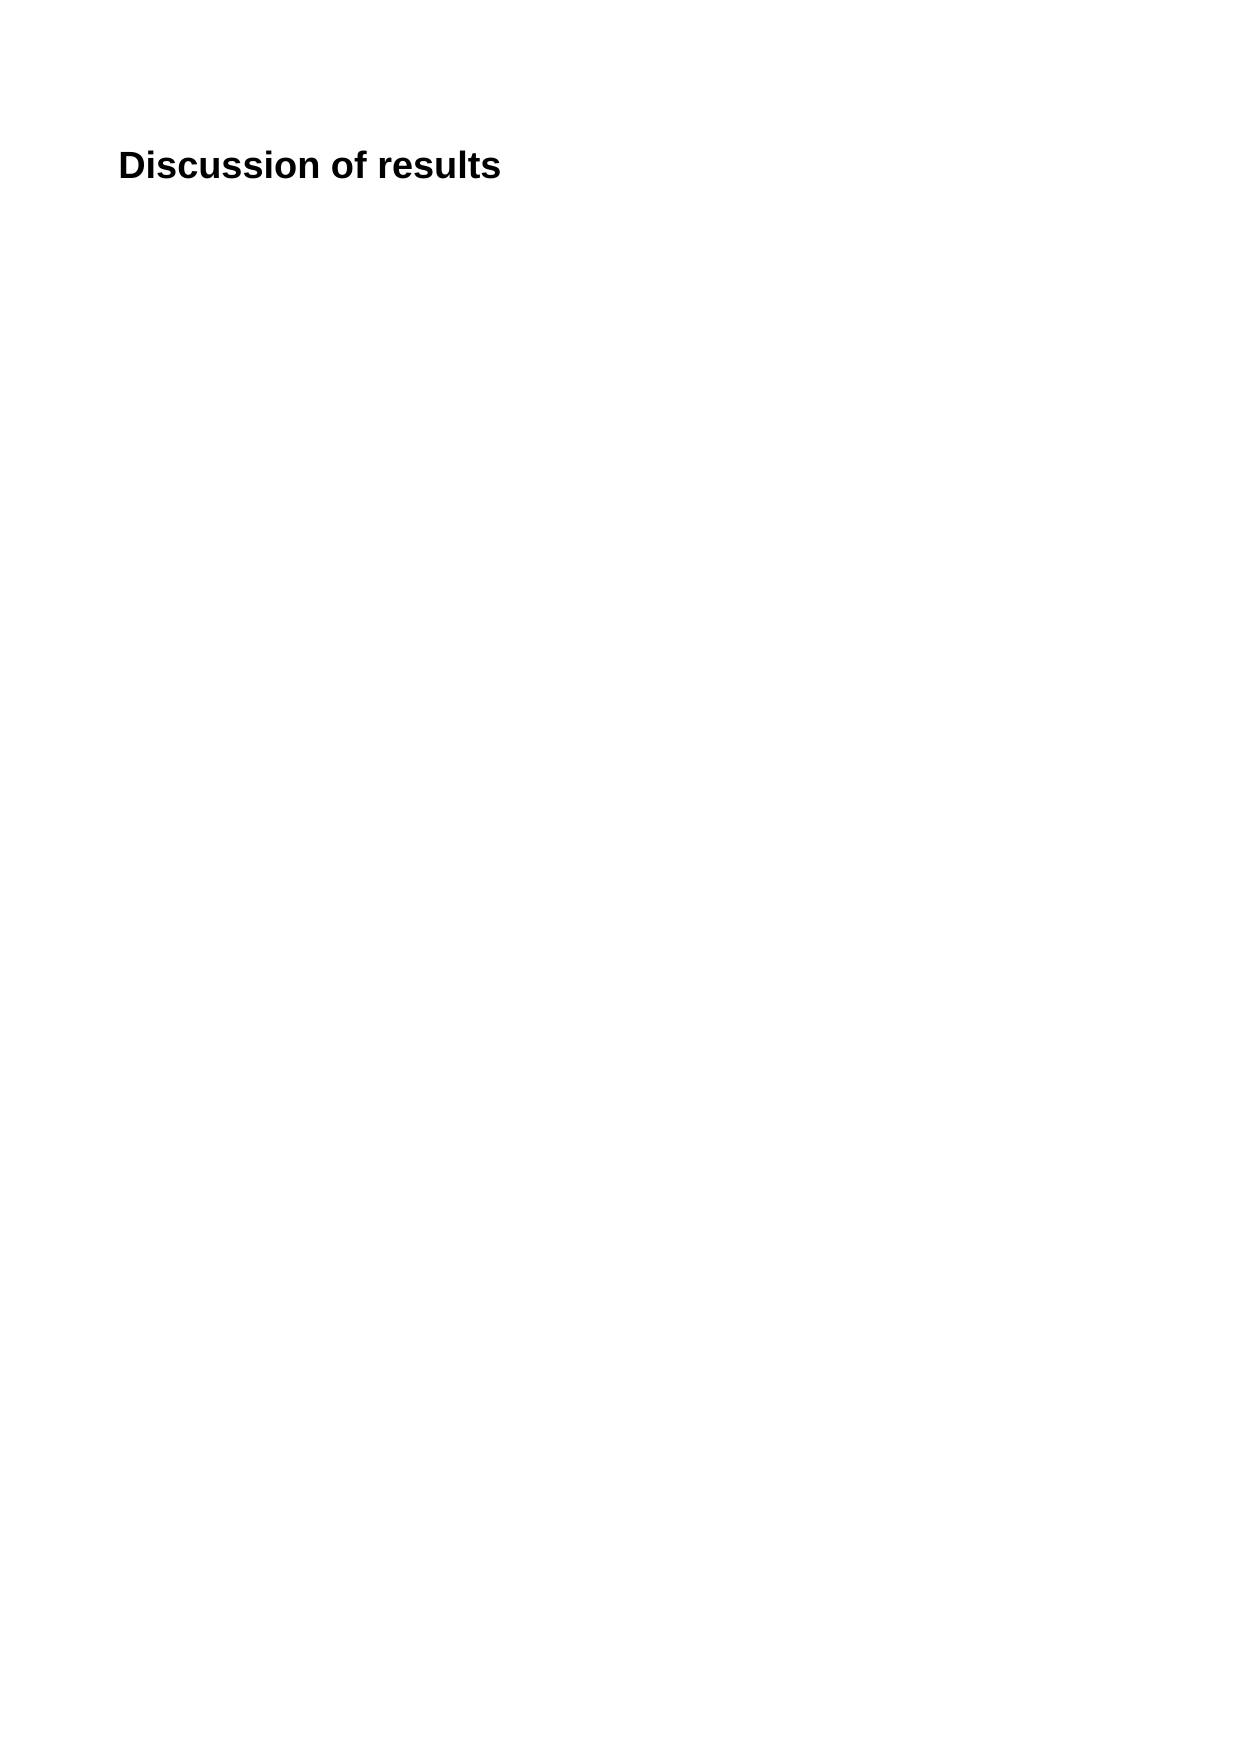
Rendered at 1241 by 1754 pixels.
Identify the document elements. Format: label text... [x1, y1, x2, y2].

subtitle Discussion of results [118, 143, 1122, 187]
